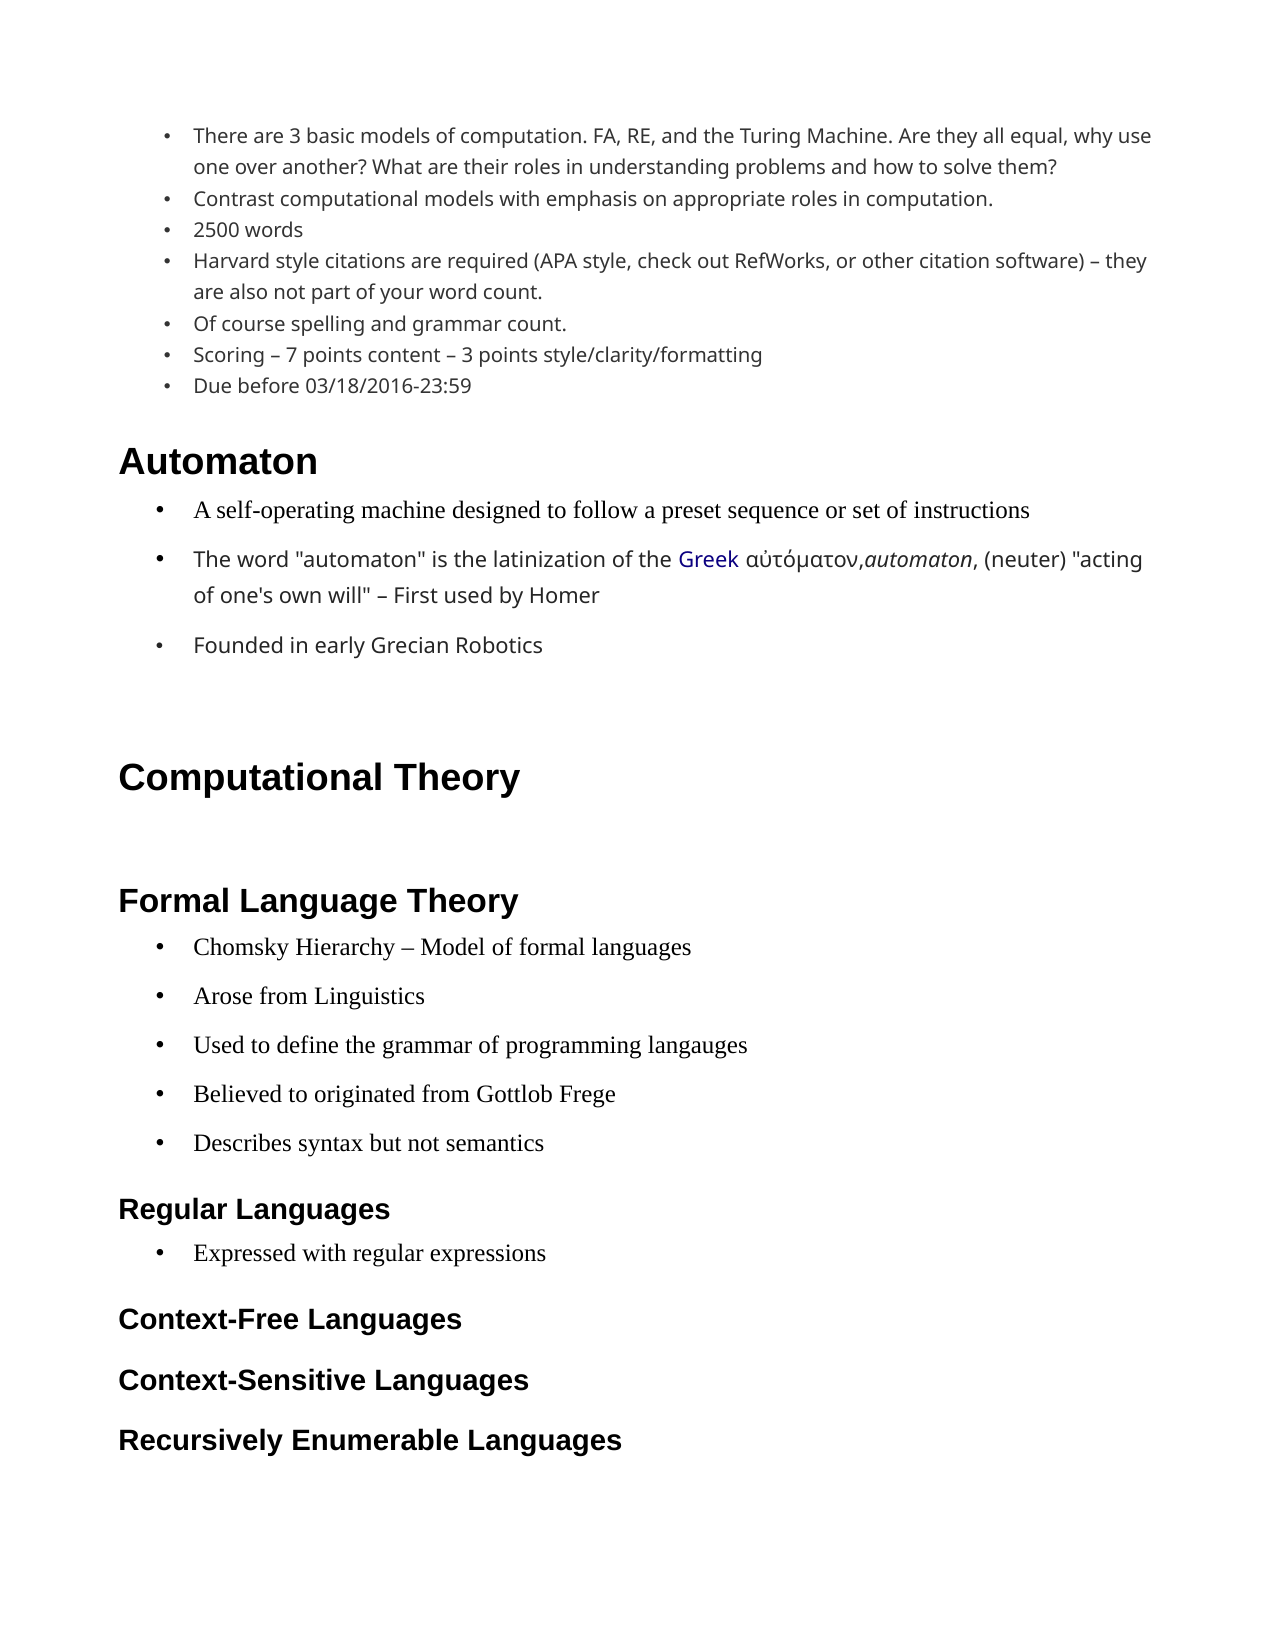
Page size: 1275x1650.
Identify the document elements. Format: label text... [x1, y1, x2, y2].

list The word "automaton" is the latinization of the Greek αὐτόματον,automaton, (neuter) "acting of one's own will" – First used by Homer [156, 544, 1157, 610]
subtitle Regular Languages [118, 1192, 1157, 1225]
list Believed to originated from Gottlob Frege [156, 1079, 1157, 1108]
list 2500 words [164, 212, 1157, 243]
subtitle Formal Language Theory [118, 881, 1157, 919]
list Chomsky Hierarchy – Model of formal languages [156, 932, 1157, 961]
list Contrast computational models with emphasis on appropriate roles in computation. [164, 181, 1157, 212]
list Describes syntax but not semantics [156, 1128, 1157, 1157]
list Expressed with regular expressions [156, 1238, 1157, 1267]
list There are 3 basic models of computation. FA, RE, and the Turing Machine. Are they all equal, why use one over another? What are their roles in understanding problems and how to solve them? [164, 118, 1157, 181]
list Due before 03/18/2016-23:59 [164, 368, 1157, 399]
list Harvard style citations are required (APA style, check out RefWorks, or other citation software) – they are also not part of your word count. [164, 243, 1157, 306]
list Founded in early Grecian Robotics [156, 630, 1157, 660]
list Arose from Linguistics [156, 981, 1157, 1009]
subtitle Computational Theory [118, 754, 1157, 798]
subtitle Automaton [118, 439, 1157, 483]
subtitle Context-Free Languages [118, 1302, 1157, 1335]
list Scoring – 7 points content – 3 points style/clarity/formatting [164, 337, 1157, 368]
list Used to define the grammar of programming langauges [156, 1030, 1157, 1059]
subtitle Context-Sensitive Languages [118, 1362, 1157, 1396]
list A self-operating machine designed to follow a preset sequence or set of instructions [156, 495, 1157, 524]
list Of course spelling and grammar count. [164, 306, 1157, 337]
subtitle Recursively Enumerable Languages [118, 1423, 1157, 1457]
